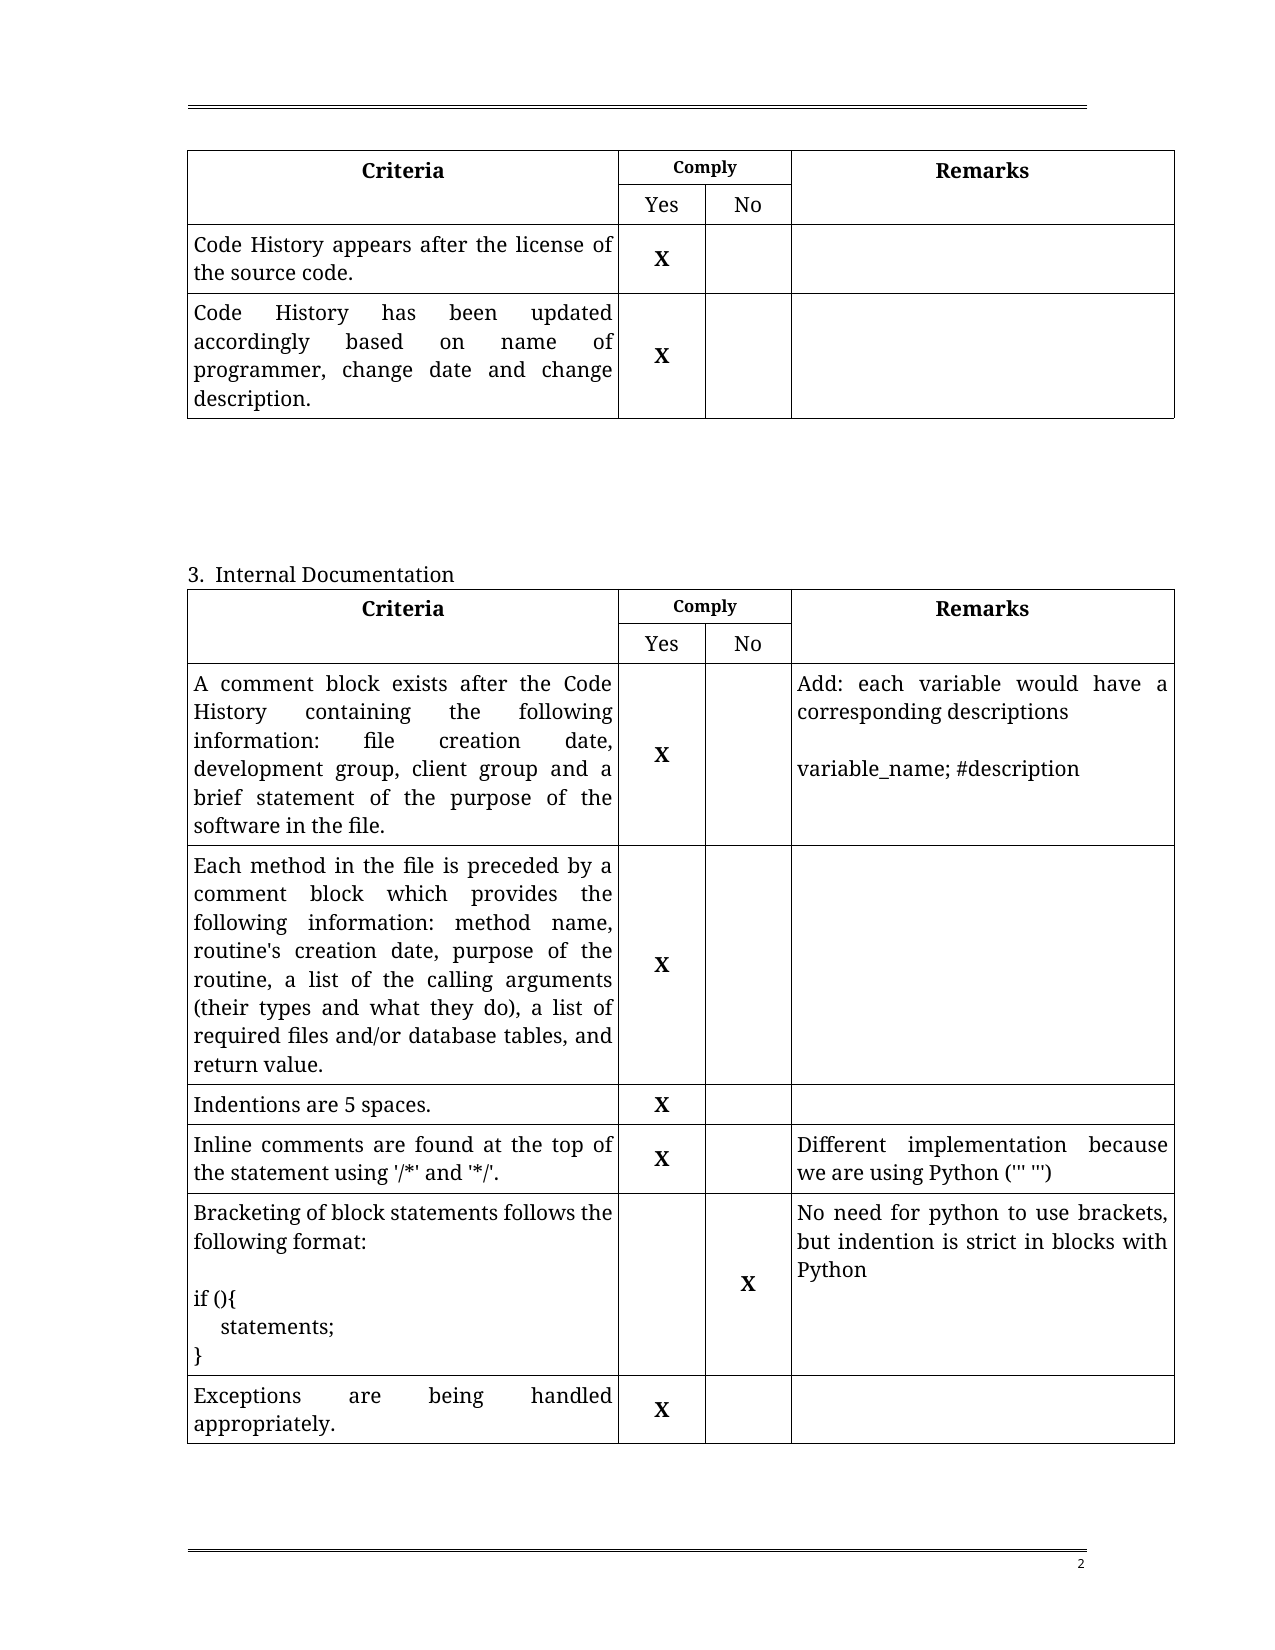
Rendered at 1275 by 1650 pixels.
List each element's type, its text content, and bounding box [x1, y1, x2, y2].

table_cell Yes [619, 624, 705, 663]
table_cell Exceptions are being handled appropriately. [188, 1376, 618, 1443]
table_cell [792, 1085, 1174, 1124]
text 3. Internal Documentation [187, 560, 1087, 589]
table_cell No need for python to use brackets, but indention is strict in blocks with Python [792, 1194, 1174, 1375]
table_cell Code History has been updated accordingly based on name of programmer, change date and change description. [188, 294, 618, 418]
table_cell Yes [619, 185, 705, 224]
table_cell X [619, 664, 705, 845]
table_cell [706, 664, 791, 845]
table_cell Indentions are 5 spaces. [188, 1085, 618, 1124]
table_cell X [706, 1194, 791, 1375]
table_cell Code History appears after the license of the source code. [188, 225, 618, 293]
table_header Remarks [792, 151, 1174, 224]
table_cell Inline comments are found at the top of the statement using '/*' and '*/'. [188, 1125, 618, 1193]
table_cell [619, 1194, 705, 1375]
table_cell [792, 225, 1174, 293]
table_cell Add: each variable would have a corresponding descriptions variable_name; #description [792, 664, 1174, 845]
table_cell [706, 1125, 791, 1193]
table_cell A comment block exists after the Code History containing the following information: file creation date, development group, client group and a brief statement of the purpose of the software in the file. [188, 664, 618, 845]
table_cell [706, 846, 791, 1084]
table_cell [706, 1376, 791, 1443]
table_cell X [619, 846, 705, 1084]
table_cell Each method in the file is preceded by a comment block which provides the following information: method name, routine's creation date, purpose of the routine, a list of the calling arguments (their types and what they do), a list of required files and/or database tables, and return value. [188, 846, 618, 1084]
table_cell [792, 294, 1174, 418]
table_cell X [619, 1085, 705, 1124]
table_header Comply [619, 590, 791, 623]
table_cell [706, 225, 791, 293]
table_header Remarks [792, 590, 1174, 663]
table_cell [792, 1376, 1174, 1443]
table_cell [706, 1085, 791, 1124]
table_header Criteria [188, 151, 618, 224]
table_cell X [619, 1125, 705, 1193]
table_cell Bracketing of block statements follows the following format: if (){ statements; } [188, 1194, 618, 1375]
table_cell X [619, 294, 705, 418]
table_cell No [706, 624, 791, 663]
table_cell [792, 846, 1174, 1084]
table_cell [706, 294, 791, 418]
table_header Comply [619, 151, 791, 184]
table_cell X [619, 1376, 705, 1443]
table_header Criteria [188, 590, 618, 663]
table_cell X [619, 225, 705, 293]
table_cell No [706, 185, 791, 224]
table_cell Different implementation because we are using Python (''' ''') [792, 1125, 1174, 1193]
